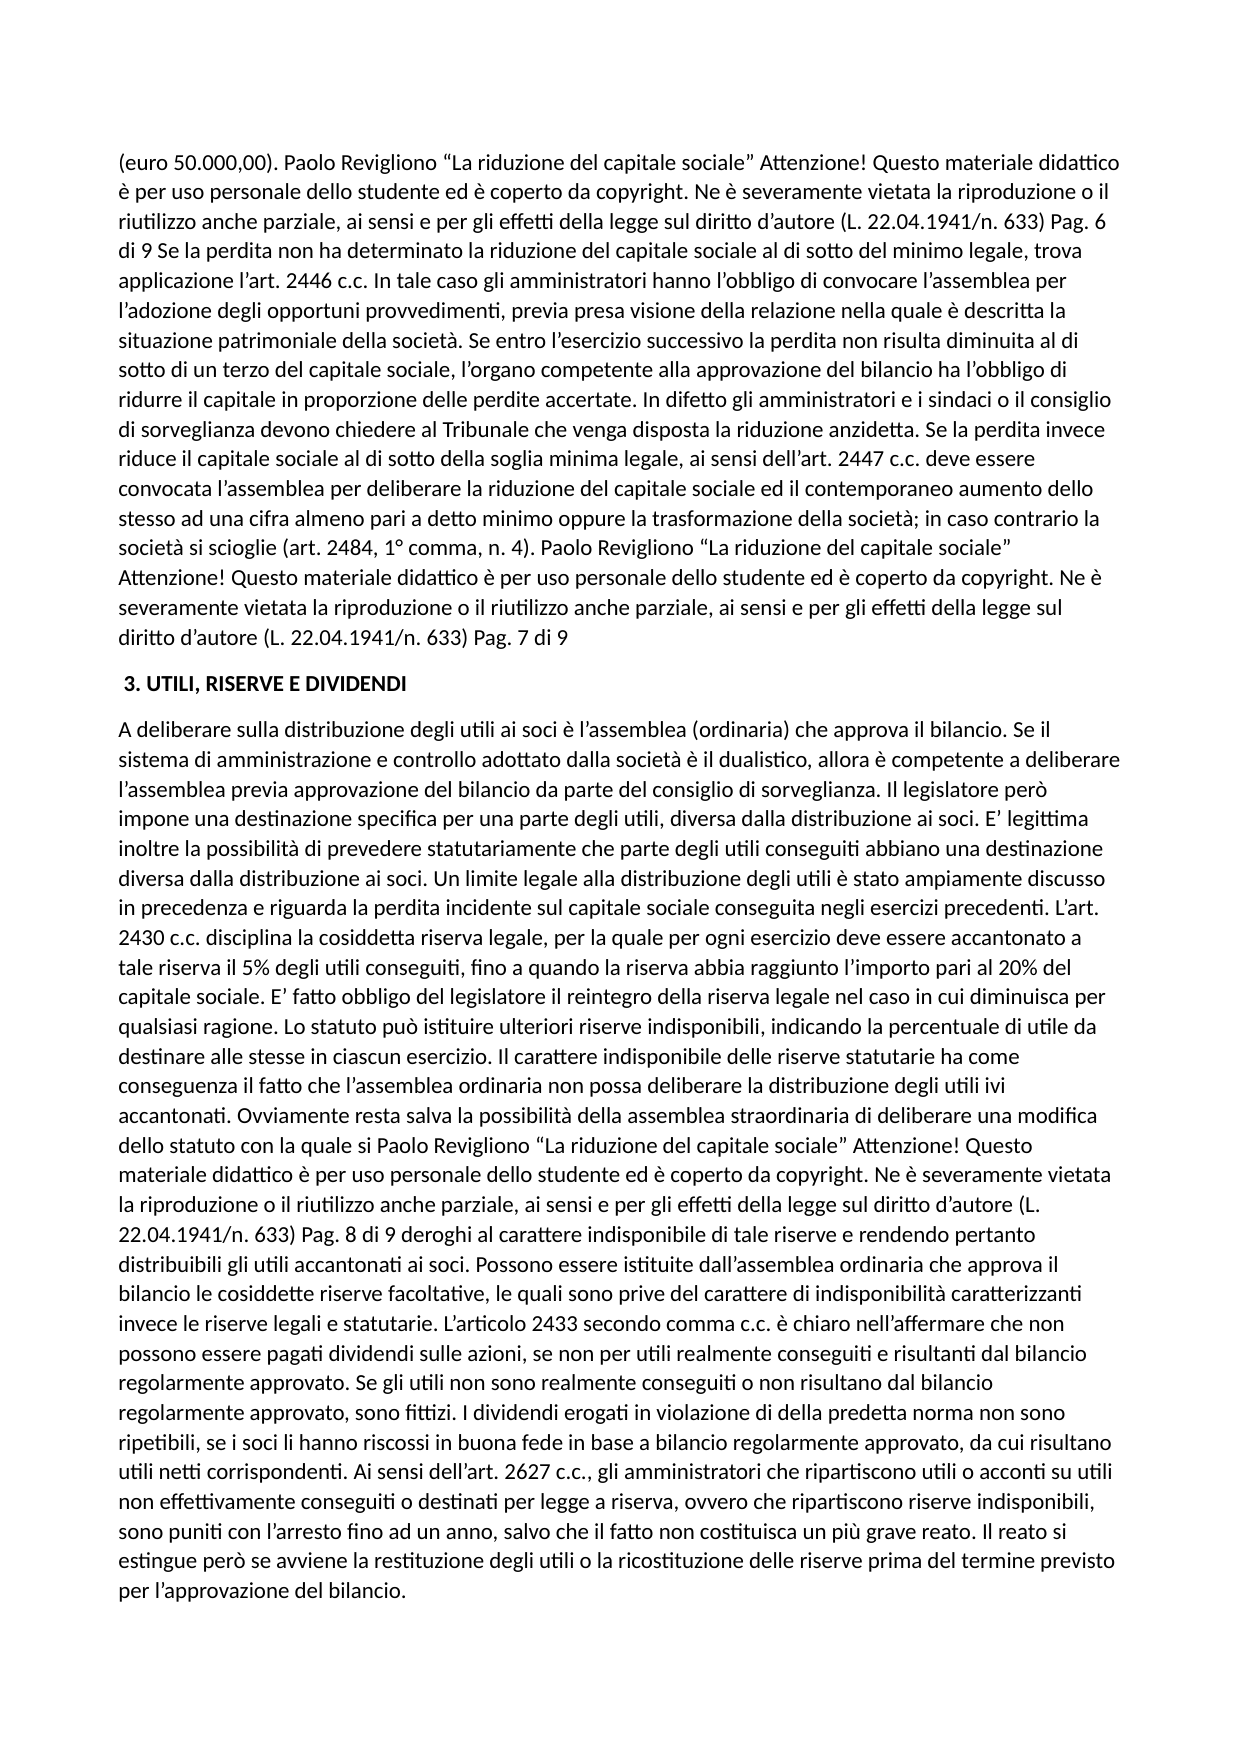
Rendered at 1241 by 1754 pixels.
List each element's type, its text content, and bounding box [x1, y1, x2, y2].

text A deliberare sulla distribuzione degli utili ai soci è l’assemblea (ordinaria) che approva il bilancio. Se il sistema di amministrazione e controllo adottato dalla società è il dualistico, allora è competente a deliberare l’assemblea previa approvazione del bilancio da parte del consiglio di sorveglianza. Il legislatore però impone una destinazione specifica per una parte degli utili, diversa dalla distribuzione ai soci. E’ legittima inoltre la possibilità di prevedere statutariamente che parte degli utili conseguiti abbiano una destinazione diversa dalla distribuzione ai soci. Un limite legale alla distribuzione degli utili è stato ampiamente discusso in precedenza e riguarda la perdita incidente sul capitale sociale conseguita negli esercizi precedenti. L’art. 2430 c.c. disciplina la cosiddetta riserva legale, per la quale per ogni esercizio deve essere accantonato a tale riserva il 5% degli utili conseguiti, fino a quando la riserva abbia raggiunto l’importo pari al 20% del capitale sociale. E’ fatto obbligo del legislatore il reintegro della riserva legale nel caso in cui diminuisca per qualsiasi ragione. Lo statuto può istituire ulteriori riserve indisponibili, indicando la percentuale di utile da destinare alle stesse in ciascun esercizio. Il carattere indisponibile delle riserve statutarie ha come conseguenza il fatto che l’assemblea ordinaria non possa deliberare la distribuzione degli utili ivi accantonati. Ovviamente resta salva la possibilità della assemblea straordinaria di deliberare una modifica dello statuto con la quale si Paolo Revigliono “La riduzione del capitale sociale” Attenzione! Questo materiale didattico è per uso personale dello studente ed è coperto da copyright. Ne è severamente vietata la riproduzione o il riutilizzo anche parziale, ai sensi e per gli effetti della legge sul diritto d’autore (L. 22.04.1941/n. 633) Pag. 8 di 9 deroghi al carattere indisponibile di tale riserve e rendendo pertanto distribuibili gli utili accantonati ai soci. Possono essere istituite dall’assemblea ordinaria che approva il bilancio le cosiddette riserve facoltative, le quali sono prive del carattere di indisponibilità caratterizzanti invece le riserve legali e statutarie. L’articolo 2433 secondo comma c.c. è chiaro nell’affermare che non possono essere pagati dividendi sulle azioni, se non per utili realmente conseguiti e risultanti dal bilancio regolarmente approvato. Se gli utili non sono realmente conseguiti o non risultano dal bilancio regolarmente approvato, sono fittizi. I dividendi erogati in violazione di della predetta norma non sono ripetibili, se i soci li hanno riscossi in buona fede in base a bilancio regolarmente approvato, da cui risultano utili netti corrispondenti. Ai sensi dell’art. 2627 c.c., gli amministratori che ripartiscono utili o acconti su utili non effettivamente conseguiti o destinati per legge a riserva, ovvero che ripartiscono riserve indisponibili, sono puniti con l’arresto fino ad un anno, salvo che il fatto non costituisca un più grave reato. Il reato si estingue però se avviene la restituzione degli utili o la ricostituzione delle riserve prima del termine previsto per l’approvazione del bilancio. [118, 715, 1122, 1604]
text 3. UTILI, RISERVE E DIVIDENDI [118, 669, 1122, 697]
text (euro 50.000,00). Paolo Revigliono “La riduzione del capitale sociale” Attenzione! Questo materiale didattico è per uso personale dello studente ed è coperto da copyright. Ne è severamente vietata la riproduzione o il riutilizzo anche parziale, ai sensi e per gli effetti della legge sul diritto d’autore (L. 22.04.1941/n. 633) Pag. 6 di 9 Se la perdita non ha determinato la riduzione del capitale sociale al di sotto del minimo legale, trova applicazione l’art. 2446 c.c. In tale caso gli amministratori hanno l’obbligo di convocare l’assemblea per l’adozione degli opportuni provvedimenti, previa presa visione della relazione nella quale è descritta la situazione patrimoniale della società. Se entro l’esercizio successivo la perdita non risulta diminuita al di sotto di un terzo del capitale sociale, l’organo competente alla approvazione del bilancio ha l’obbligo di ridurre il capitale in proporzione delle perdite accertate. In difetto gli amministratori e i sindaci o il consiglio di sorveglianza devono chiedere al Tribunale che venga disposta la riduzione anzidetta. Se la perdita invece riduce il capitale sociale al di sotto della soglia minima legale, ai sensi dell’art. 2447 c.c. deve essere convocata l’assemblea per deliberare la riduzione del capitale sociale ed il contemporaneo aumento dello stesso ad una cifra almeno pari a detto minimo oppure la trasformazione della società; in caso contrario la società si scioglie (art. 2484, 1° comma, n. 4). Paolo Revigliono “La riduzione del capitale sociale” Attenzione! Questo materiale didattico è per uso personale dello studente ed è coperto da copyright. Ne è severamente vietata la riproduzione o il riutilizzo anche parziale, ai sensi e per gli effetti della legge sul diritto d’autore (L. 22.04.1941/n. 633) Pag. 7 di 9 [118, 148, 1122, 651]
